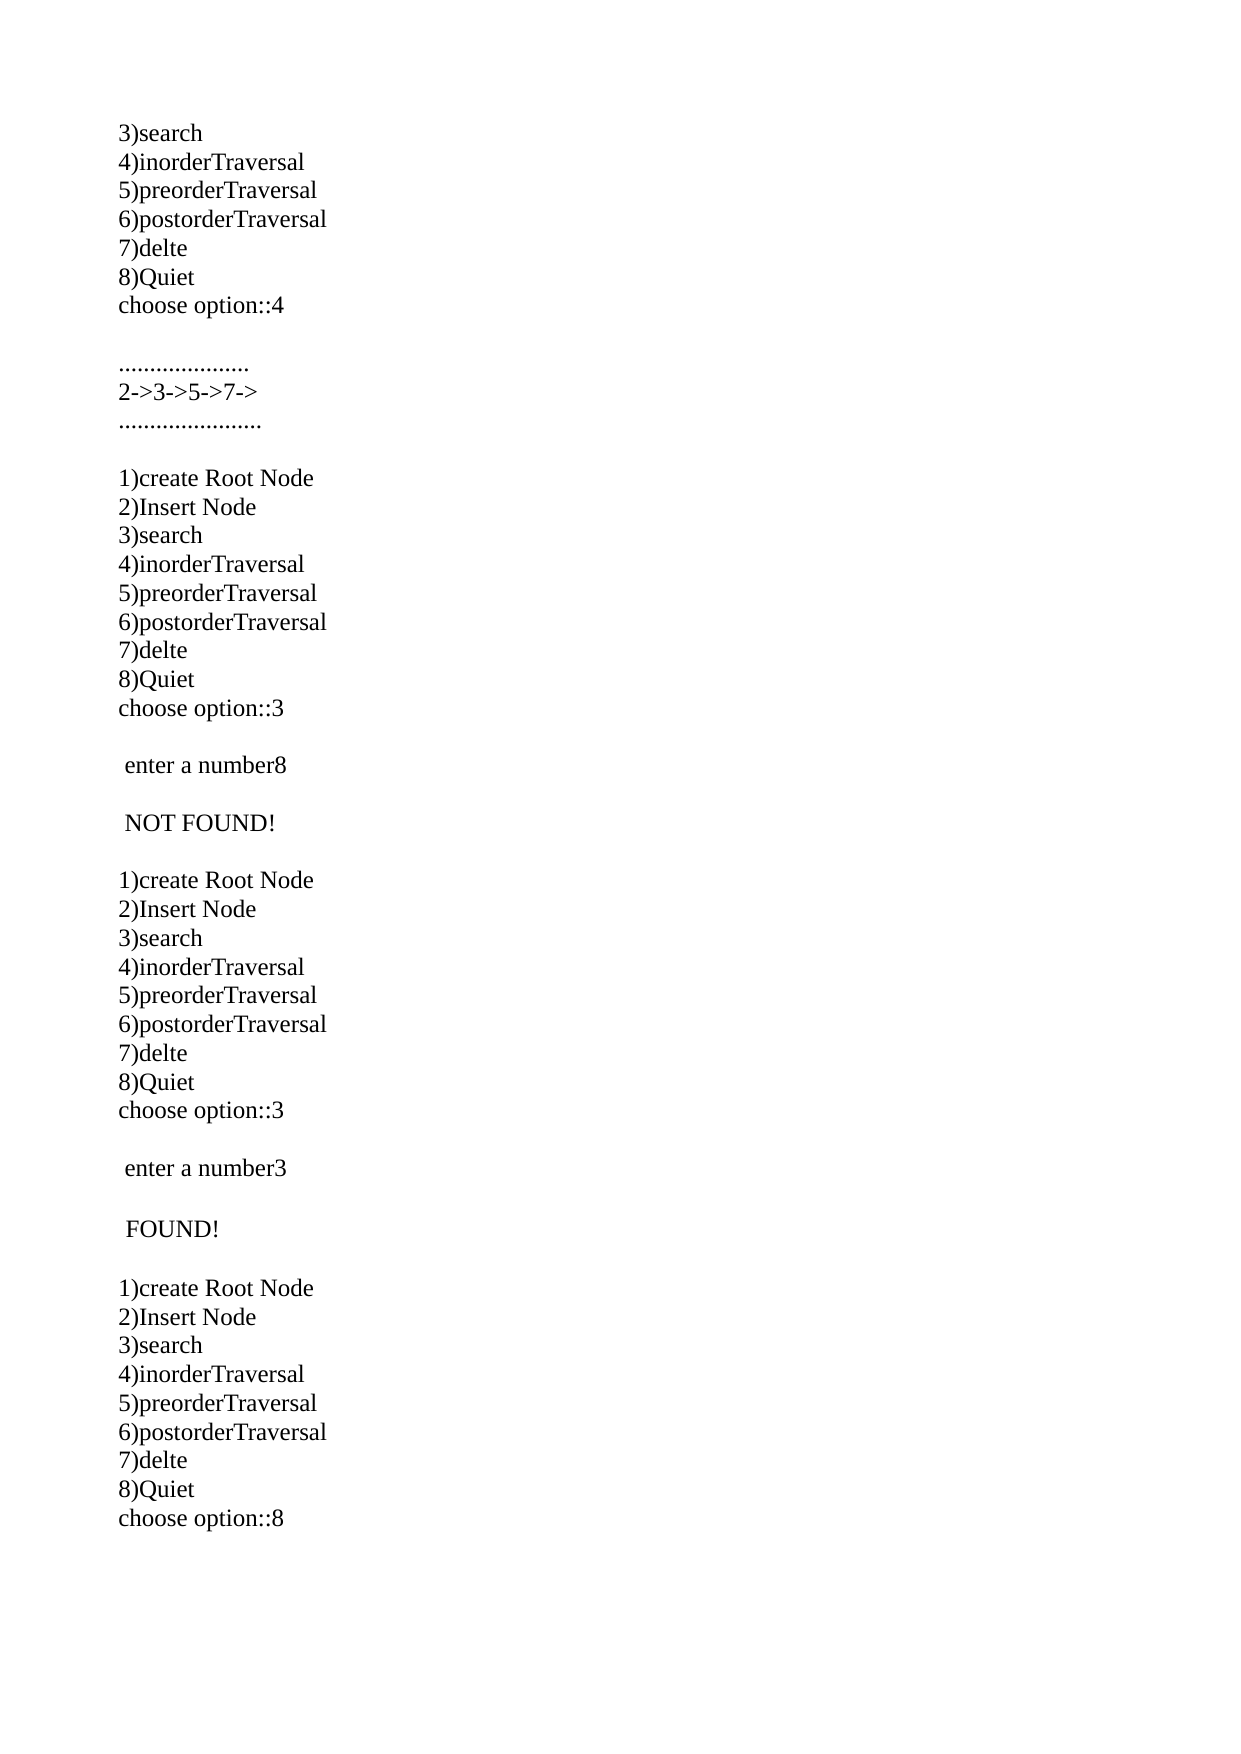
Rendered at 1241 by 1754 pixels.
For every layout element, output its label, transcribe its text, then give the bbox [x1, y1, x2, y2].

text 1)create Root Node [118, 1273, 1122, 1302]
text 1)create Root Node [118, 463, 1122, 492]
text 2)Insert Node [118, 1302, 1122, 1330]
text 8)Quiet [118, 664, 1122, 693]
text 2->3->5->7-> [118, 377, 1122, 406]
text 3)search [118, 521, 1122, 549]
text 5)preorderTraversal [118, 1388, 1122, 1417]
text 4)inorderTraversal [118, 952, 1122, 981]
text 7)delte [118, 1038, 1122, 1067]
text 7)delte [118, 233, 1122, 262]
text 5)preorderTraversal [118, 176, 1122, 204]
text 6)postorderTraversal [118, 1417, 1122, 1445]
text choose option::3 [118, 1096, 1122, 1124]
text 6)postorderTraversal [118, 204, 1122, 233]
text 4)inorderTraversal [118, 549, 1122, 578]
text FOUND! [118, 1211, 1122, 1244]
text choose option::8 [118, 1503, 1122, 1532]
text 8)Quiet [118, 1067, 1122, 1096]
text 3)search [118, 923, 1122, 952]
text NOT FOUND! [118, 808, 1122, 837]
text 1)create Root Node [118, 866, 1122, 894]
text 2)Insert Node [118, 894, 1122, 923]
text 6)postorderTraversal [118, 1009, 1122, 1038]
text ..................... [118, 348, 1122, 377]
text enter a number8 [118, 751, 1122, 779]
text 4)inorderTraversal [118, 147, 1122, 176]
text 5)preorderTraversal [118, 981, 1122, 1009]
text 4)inorderTraversal [118, 1359, 1122, 1388]
text 3)search [118, 118, 1122, 147]
text 7)delte [118, 636, 1122, 664]
text enter a number3 [118, 1153, 1122, 1182]
text ....................... [118, 406, 1122, 434]
text 8)Quiet [118, 1474, 1122, 1503]
text 6)postorderTraversal [118, 607, 1122, 636]
text 8)Quiet [118, 262, 1122, 291]
text 7)delte [118, 1445, 1122, 1474]
text 2)Insert Node [118, 492, 1122, 521]
text choose option::4 [118, 291, 1122, 319]
text choose option::3 [118, 693, 1122, 722]
text 3)search [118, 1330, 1122, 1359]
text 5)preorderTraversal [118, 578, 1122, 607]
